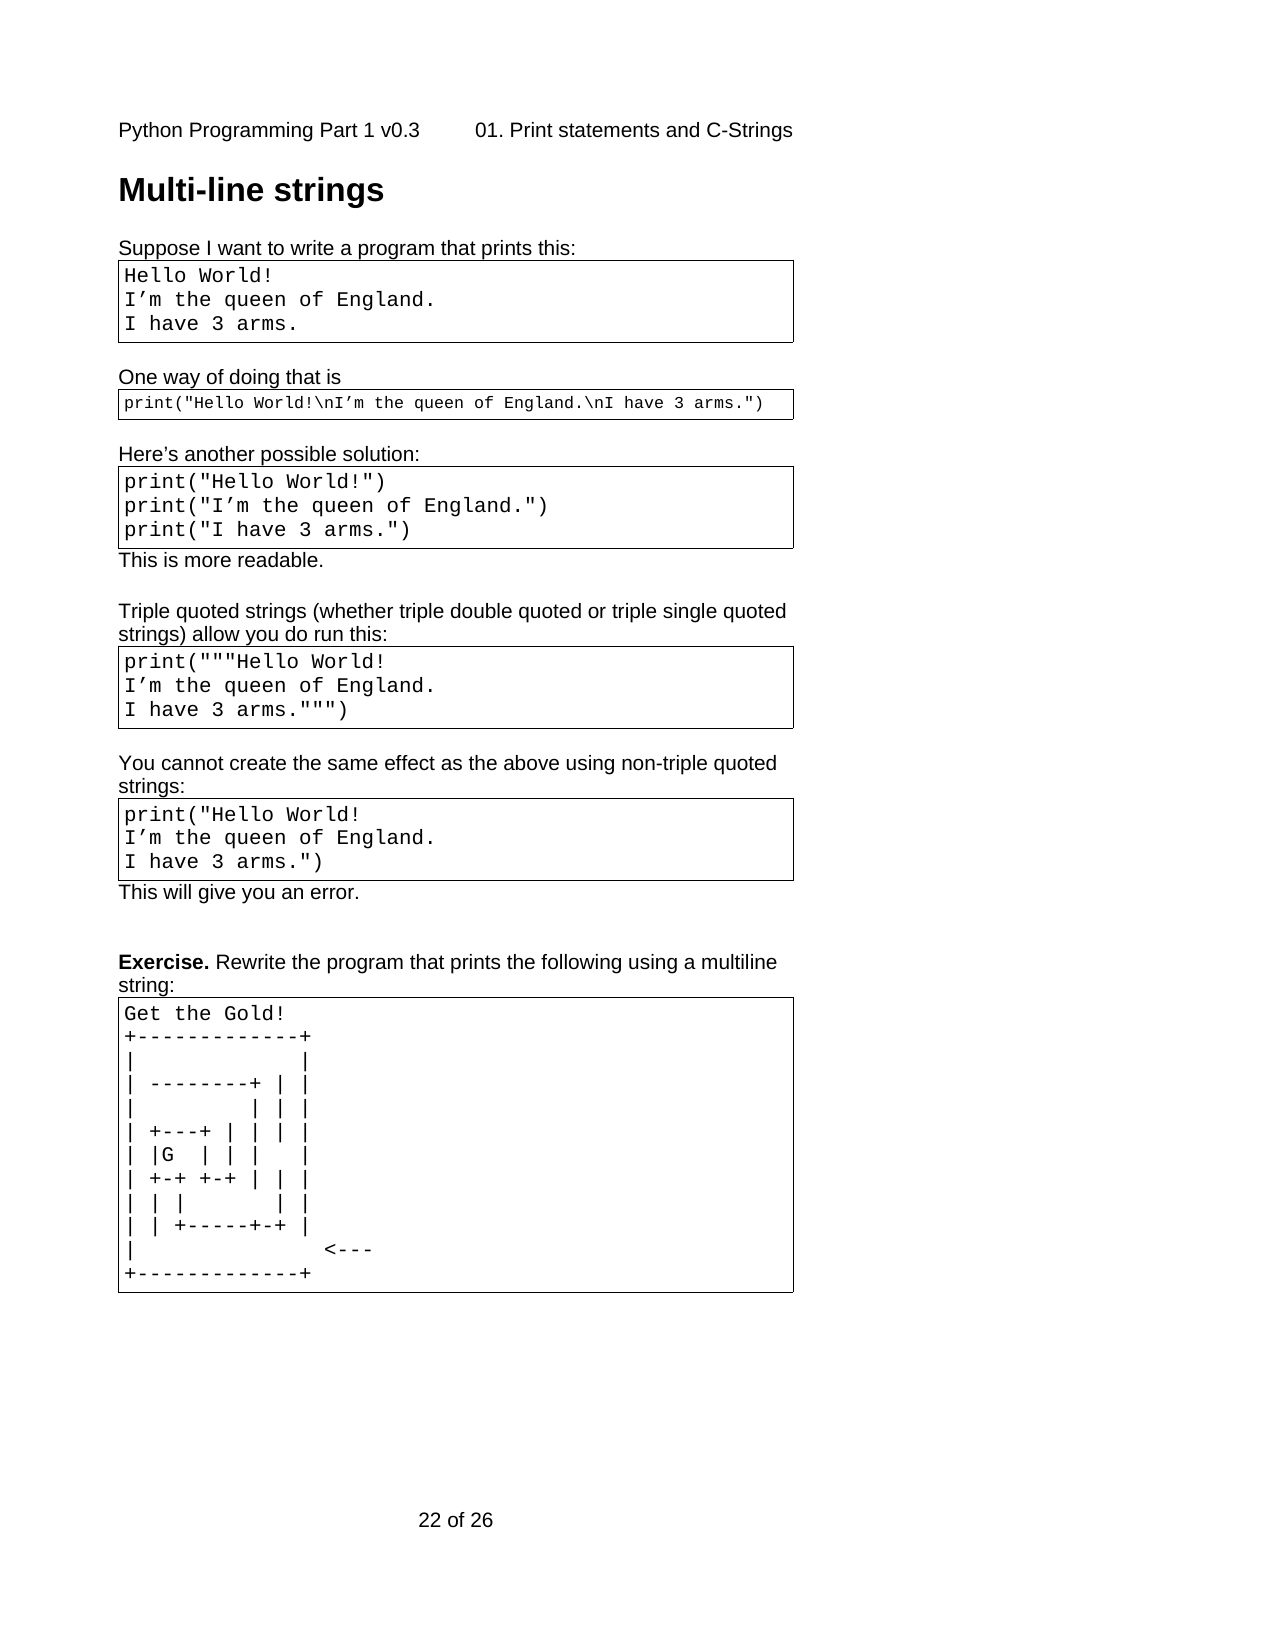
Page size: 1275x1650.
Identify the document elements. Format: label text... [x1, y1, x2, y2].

text This is more readable. [118, 549, 793, 571]
text This will give you an error. [118, 881, 793, 904]
table_header print("Hello World!\nI’m the queen of England.\nI have 3 arms.") [119, 390, 793, 419]
table_header print("""Hello World! I’m the queen of England. I have 3 arms.""") [119, 647, 793, 728]
text Triple quoted strings (whether triple double quoted or triple single quoted strings) allow you do run this: [118, 599, 793, 646]
table_header print("Hello World! I’m the queen of England. I have 3 arms.") [119, 799, 793, 880]
text Multi-line strings [118, 171, 793, 209]
table_header Get the Gold! +-------------+ | | | --------+ | | | | | | | +---+ | | | | | |G | | | | | +-+ +-+ | | | | | | | | | | +-----+-+ | | <--- +-------------+ [119, 998, 793, 1292]
table_header Hello World! I’m the queen of England. I have 3 arms. [119, 261, 793, 342]
text Here’s another possible solution: [118, 442, 793, 466]
text You cannot create the same effect as the above using non-triple quoted strings: [118, 751, 793, 798]
text Suppose I want to write a program that prints this: [118, 236, 793, 259]
table_header print("Hello World!") print("I’m the queen of England.") print("I have 3 arms.") [119, 467, 793, 548]
text Exercise. Rewrite the program that prints the following using a multiline string: [118, 950, 793, 997]
text One way of doing that is [118, 365, 793, 389]
